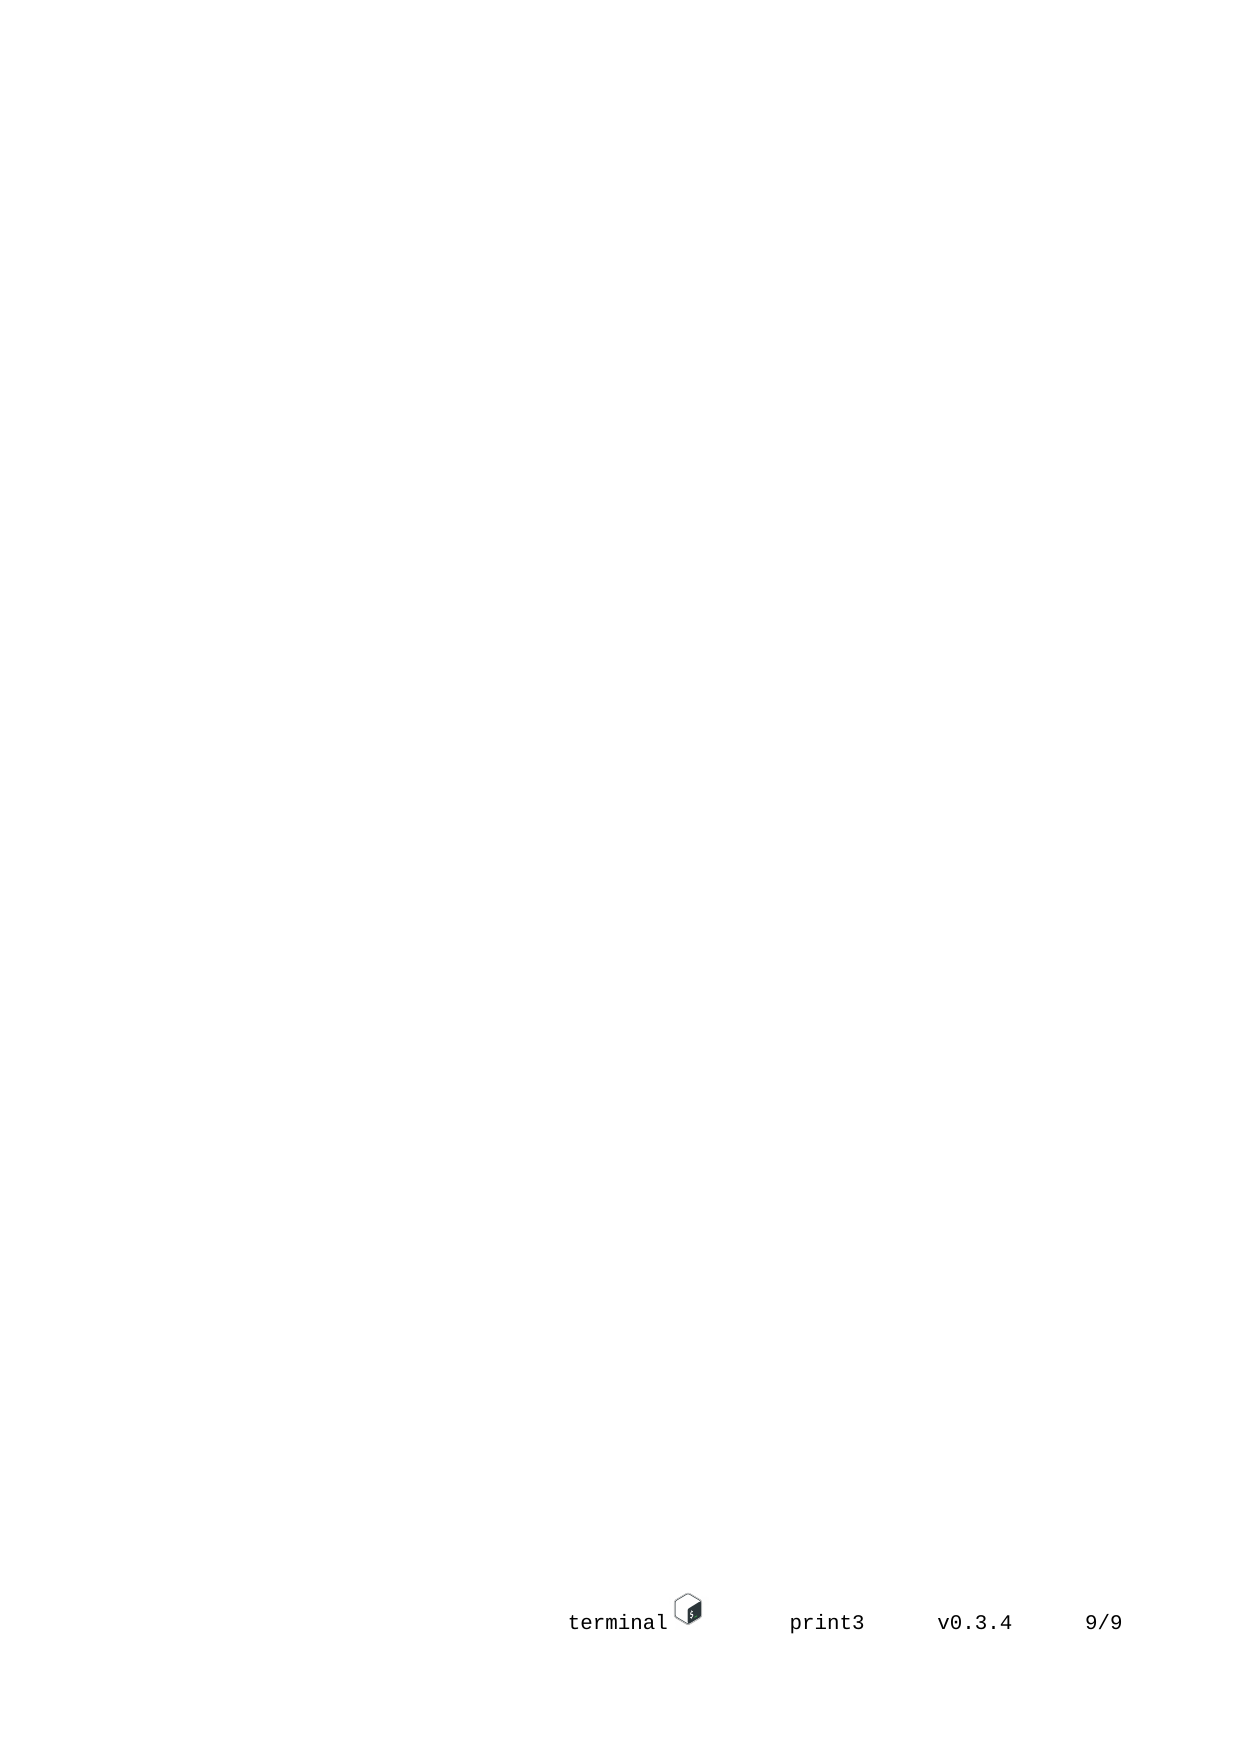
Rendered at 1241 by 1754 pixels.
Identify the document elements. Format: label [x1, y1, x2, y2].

picture [667, 1588, 709, 1630]
